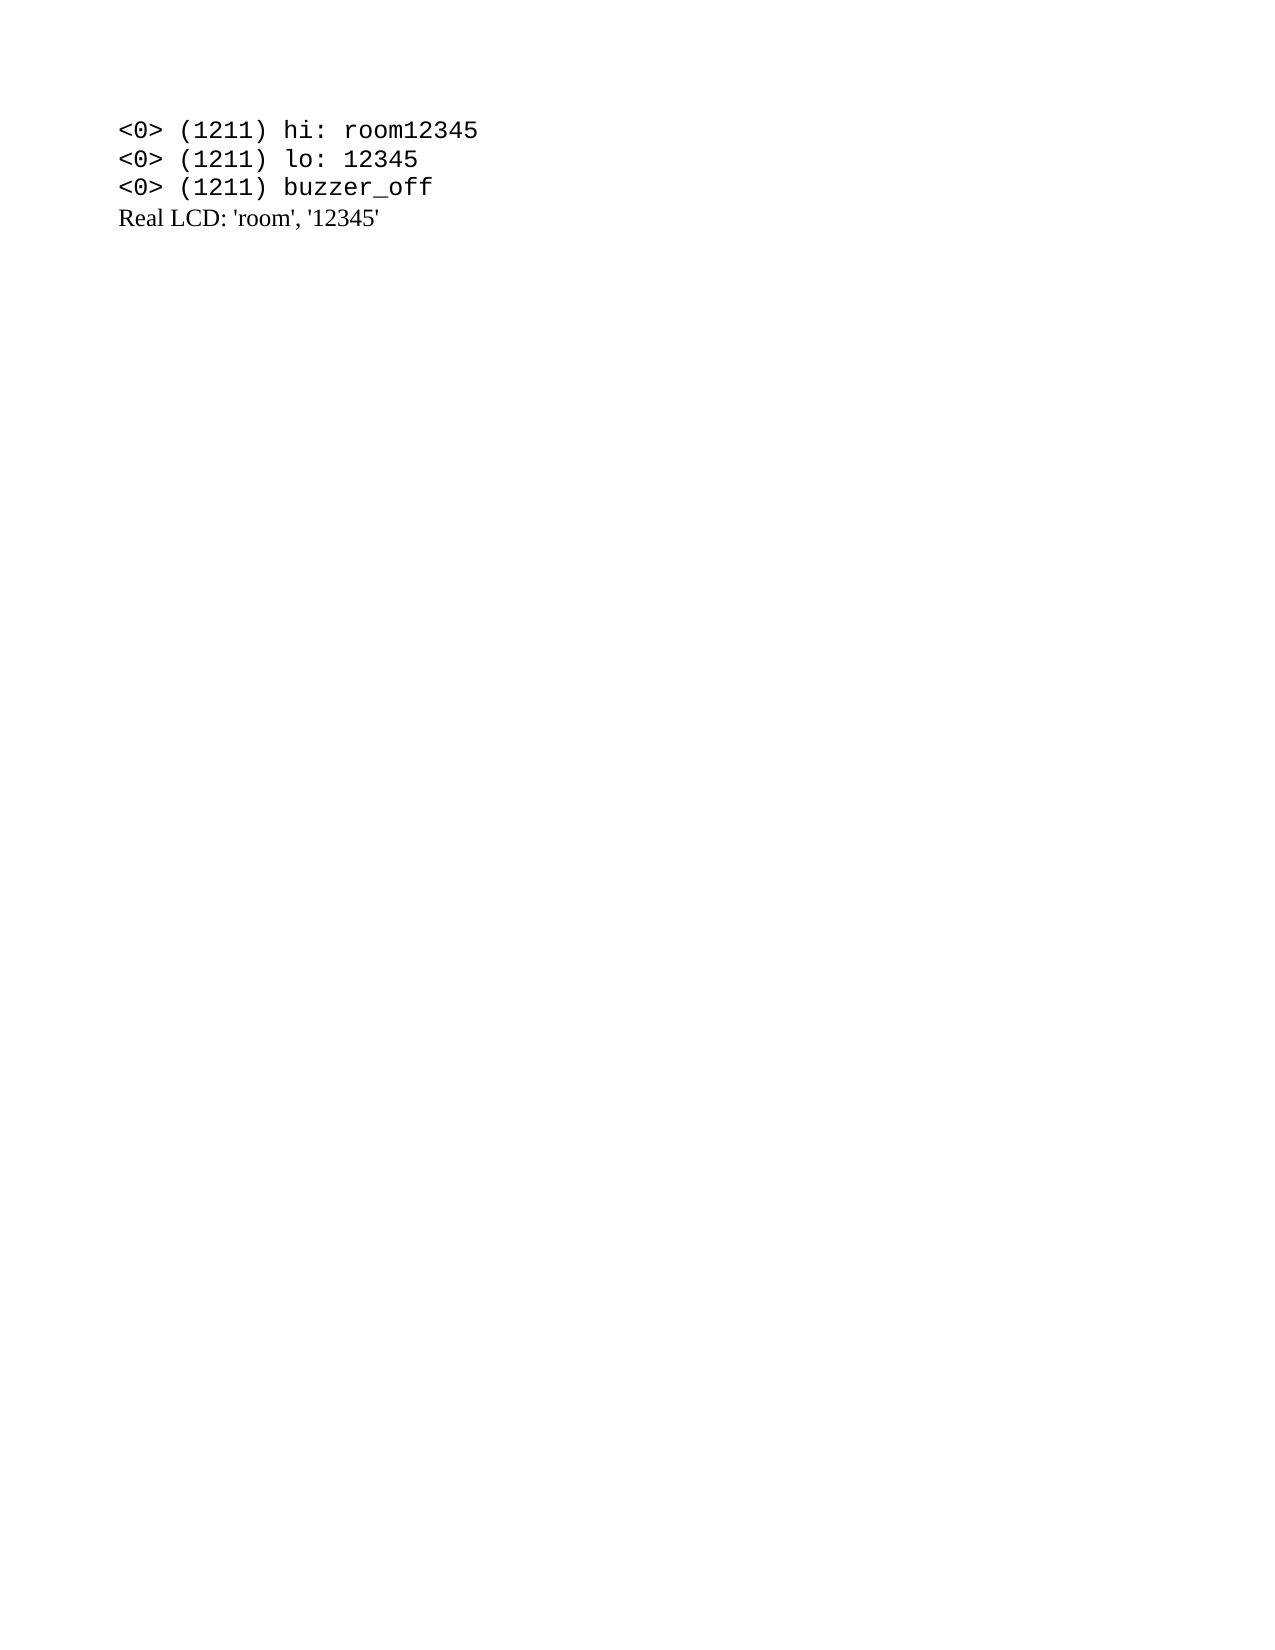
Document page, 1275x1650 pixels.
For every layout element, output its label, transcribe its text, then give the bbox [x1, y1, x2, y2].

text <0> (1211) lo: 12345 [118, 146, 1157, 175]
text <0> (1211) hi: room12345 [118, 118, 1157, 146]
text Real LCD: 'room', '12345' [118, 203, 1157, 232]
text <0> (1211) buzzer_off [118, 175, 1157, 203]
